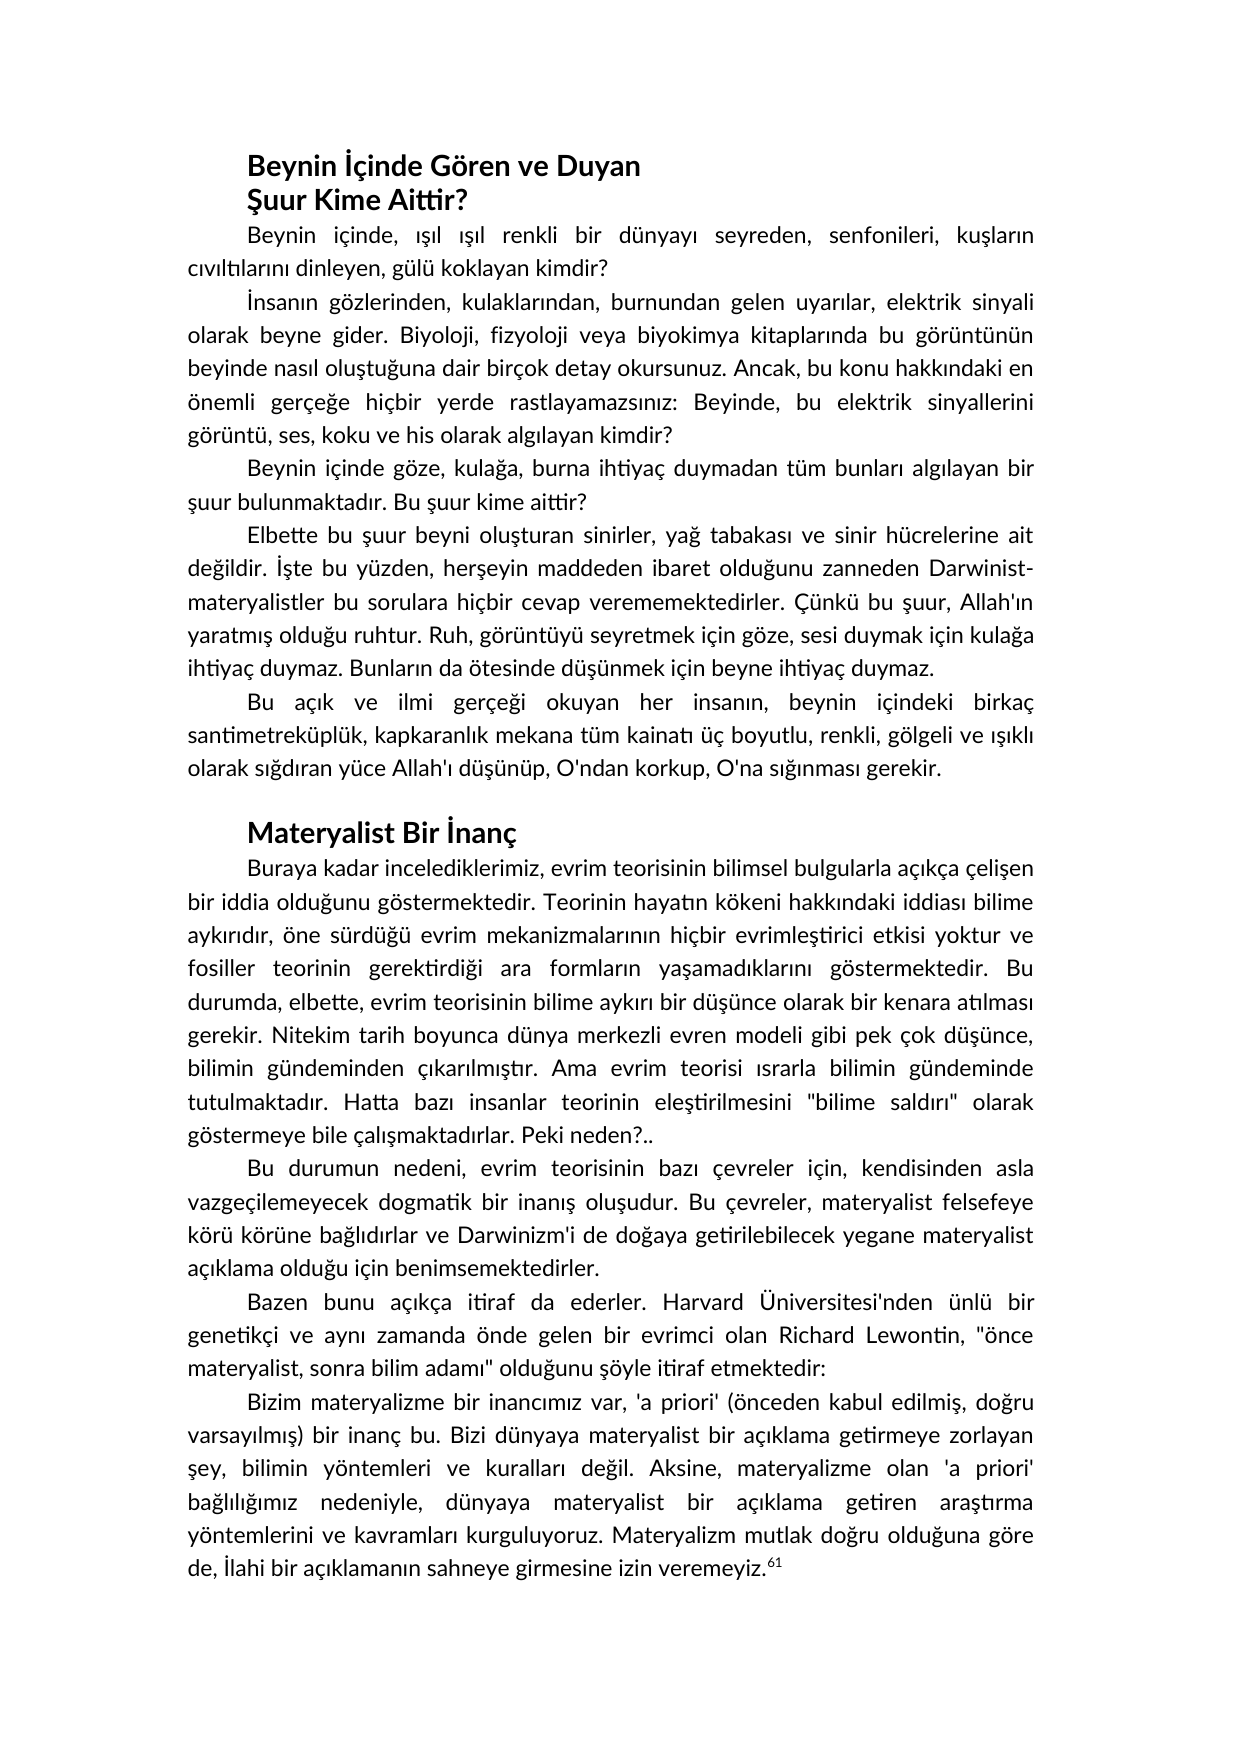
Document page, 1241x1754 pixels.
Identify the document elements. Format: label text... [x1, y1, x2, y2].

text Bazen bunu açıkça itiraf da ederler. Harvard Üniversitesi'nden ünlü bir genetikçi ve aynı zamanda önde gelen bir evrimci olan Richard Lewontin, "önce materyalist, sonra bilim adamı" olduğunu şöyle itiraf etmektedir: [187, 1283, 1035, 1383]
text Bu açık ve ilmi gerçeği okuyan her insanın, beynin içindeki birkaç santimetreküplük, kapkaranlık mekana tüm kainatı üç boyutlu, renkli, gölgeli ve ışıklı olarak sığdıran yüce Allah'ı düşünüp, O'ndan korkup, O'na sığınması gerekir. [187, 683, 1035, 783]
text Beynin İçinde Gören ve Duyan [187, 150, 1035, 183]
text Bizim materyalizme bir inancımız var, 'a priori' (önceden kabul edilmiş, doğru varsayılmış) bir inanç bu. Bizi dünyaya materyalist bir açıklama getirmeye zorlayan şey, bilimin yöntemleri ve kuralları değil. Aksine, materyalizme olan 'a priori' bağlılığımız nedeniyle, dünyaya materyalist bir açıklama getiren araştırma yöntemlerini ve kavramları kurguluyoruz. Materyalizm mutlak doğru olduğuna göre de, İlahi bir açıklamanın sahneye girmesine izin veremeyiz.61 [187, 1383, 1035, 1583]
text Beynin içinde göze, kulağa, burna ihtiyaç duymadan tüm bunları algılayan bir şuur bulunmaktadır. Bu şuur kime aittir? [187, 450, 1035, 517]
text Materyalist Bir İnanç [187, 817, 1035, 850]
text Şuur Kime Aittir? [187, 183, 1035, 217]
text Buraya kadar incelediklerimiz, evrim teorisinin bilimsel bulgularla açıkça çelişen bir iddia olduğunu göstermektedir. Teorinin hayatın kökeni hakkındaki iddiası bilime aykırıdır, öne sürdüğü evrim mekanizmalarının hiçbir evrimleştirici etkisi yoktur ve fosiller teorinin gerektirdiği ara formların yaşamadıklarını göstermektedir. Bu durumda, elbette, evrim teorisinin bilime aykırı bir düşünce olarak bir kenara atılması gerekir. Nitekim tarih boyunca dünya merkezli evren modeli gibi pek çok düşünce, bilimin gündeminden çıkarılmıştır. Ama evrim teorisi ısrarla bilimin gündeminde tutulmaktadır. Hatta bazı insanlar teorinin eleştirilmesini "bilime saldırı" olarak göstermeye bile çalışmaktadırlar. Peki neden?.. [187, 850, 1035, 1150]
text İnsanın gözlerinden, kulaklarından, burnundan gelen uyarılar, elektrik sinyali olarak beyne gider. Biyoloji, fizyoloji veya biyokimya kitaplarında bu görüntünün beyinde nasıl oluştuğuna dair birçok detay okursunuz. Ancak, bu konu hakkındaki en önemli gerçeğe hiçbir yerde rastlayamazsınız: Beyinde, bu elektrik sinyallerini görüntü, ses, koku ve his olarak algılayan kimdir? [187, 283, 1035, 450]
text Bu durumun nedeni, evrim teorisinin bazı çevreler için, kendisinden asla vazgeçilemeyecek dogmatik bir inanış oluşudur. Bu çevreler, materyalist felsefeye körü körüne bağlıdırlar ve Darwinizm'i de doğaya getirilebilecek yegane materyalist açıklama olduğu için benimsemektedirler. [187, 1150, 1035, 1283]
text Beynin içinde, ışıl ışıl renkli bir dünyayı seyreden, senfonileri, kuşların cıvıltılarını dinleyen, gülü koklayan kimdir? [187, 217, 1035, 283]
text Elbette bu şuur beyni oluşturan sinirler, yağ tabakası ve sinir hücrelerine ait değildir. İşte bu yüzden, herşeyin maddeden ibaret olduğunu zanneden Darwinist-materyalistler bu sorulara hiçbir cevap verememektedirler. Çünkü bu şuur, Allah'ın yaratmış olduğu ruhtur. Ruh, görüntüyü seyretmek için göze, sesi duymak için kulağa ihtiyaç duymaz. Bunların da ötesinde düşünmek için beyne ihtiyaç duymaz. [187, 517, 1035, 683]
